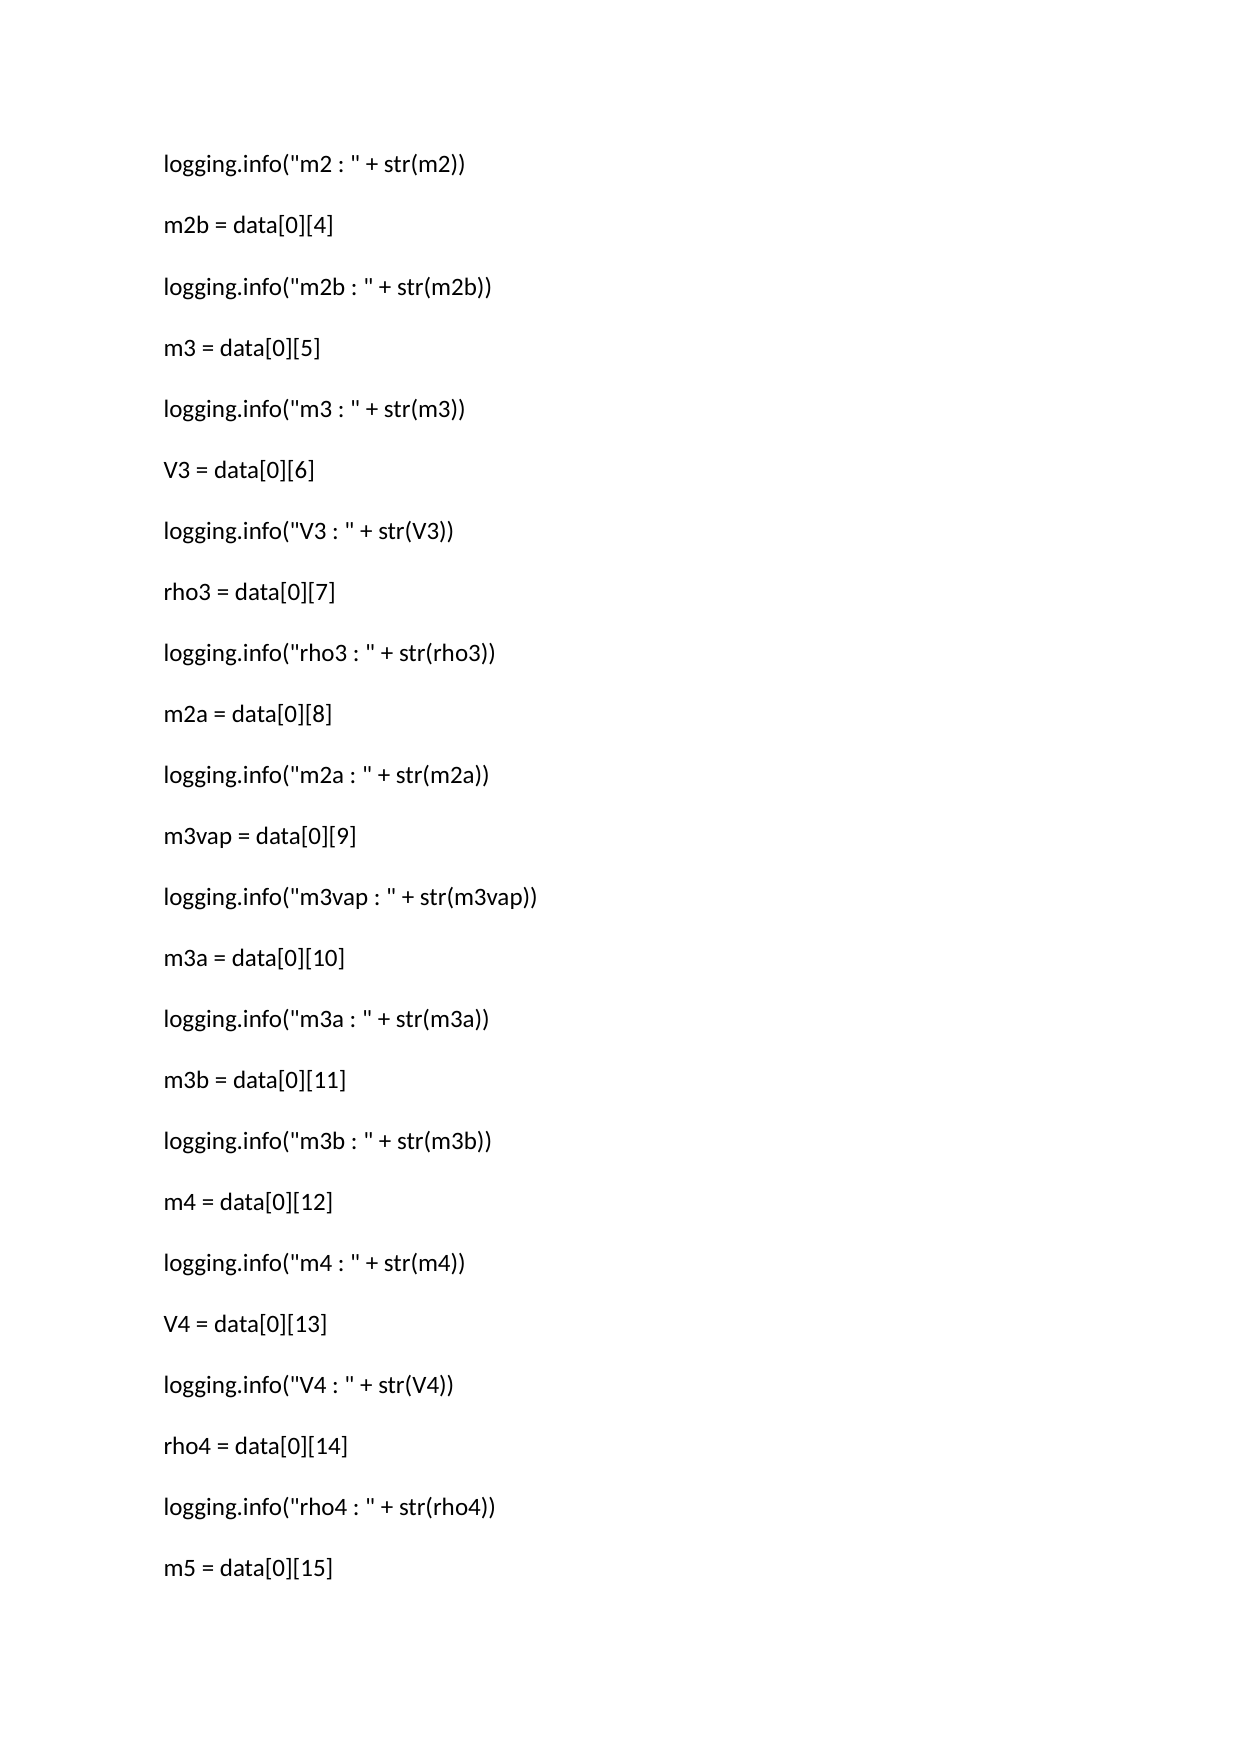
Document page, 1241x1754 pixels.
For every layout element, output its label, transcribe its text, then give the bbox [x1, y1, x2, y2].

text rho4 = data[0][14] [118, 1431, 1122, 1461]
text m3vap = data[0][9] [118, 820, 1122, 851]
text m3b = data[0][11] [118, 1064, 1122, 1095]
text logging.info("m3 : " + str(m3)) [118, 393, 1122, 423]
text logging.info("rho3 : " + str(rho3)) [118, 637, 1122, 667]
text logging.info("m4 : " + str(m4)) [118, 1247, 1122, 1278]
text logging.info("m3b : " + str(m3b)) [118, 1125, 1122, 1156]
text logging.info("m2 : " + str(m2)) [118, 149, 1122, 179]
text m3 = data[0][5] [118, 332, 1122, 362]
text m5 = data[0][15] [118, 1553, 1122, 1583]
text V4 = data[0][13] [118, 1308, 1122, 1339]
text m3a = data[0][10] [118, 942, 1122, 973]
text logging.info("m3vap : " + str(m3vap)) [118, 881, 1122, 912]
text logging.info("m2b : " + str(m2b)) [118, 271, 1122, 301]
text V3 = data[0][6] [118, 454, 1122, 484]
text m4 = data[0][12] [118, 1186, 1122, 1217]
text m2b = data[0][4] [118, 210, 1122, 240]
text logging.info("m3a : " + str(m3a)) [118, 1003, 1122, 1034]
text logging.info("m2a : " + str(m2a)) [118, 759, 1122, 789]
text logging.info("rho4 : " + str(rho4)) [118, 1492, 1122, 1522]
text logging.info("V3 : " + str(V3)) [118, 515, 1122, 545]
text logging.info("V4 : " + str(V4)) [118, 1369, 1122, 1400]
text m2a = data[0][8] [118, 698, 1122, 728]
text rho3 = data[0][7] [118, 576, 1122, 606]
